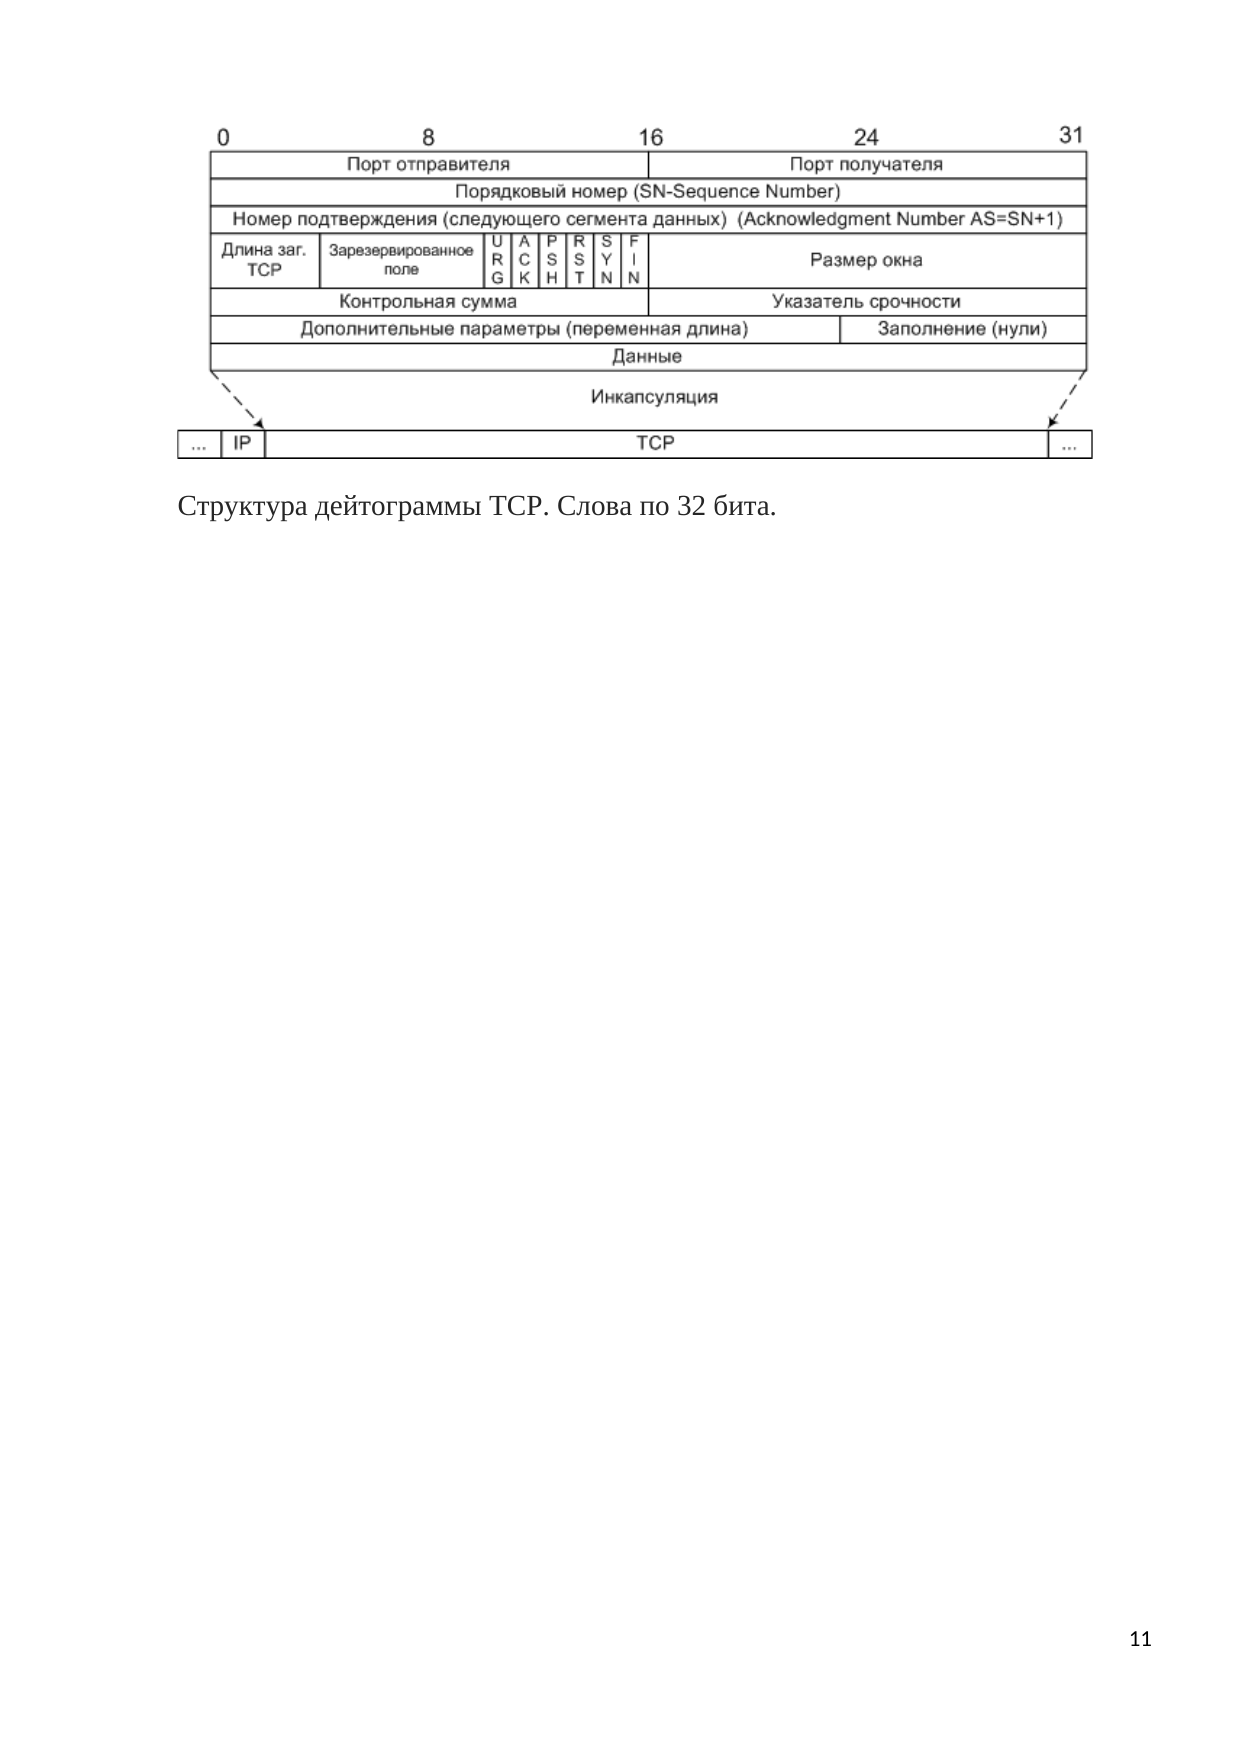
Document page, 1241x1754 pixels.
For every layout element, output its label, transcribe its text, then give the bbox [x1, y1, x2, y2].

picture [177, 118, 1093, 459]
text Структура дейтограммы TCP. Слова по 32 бита. [177, 488, 1152, 521]
